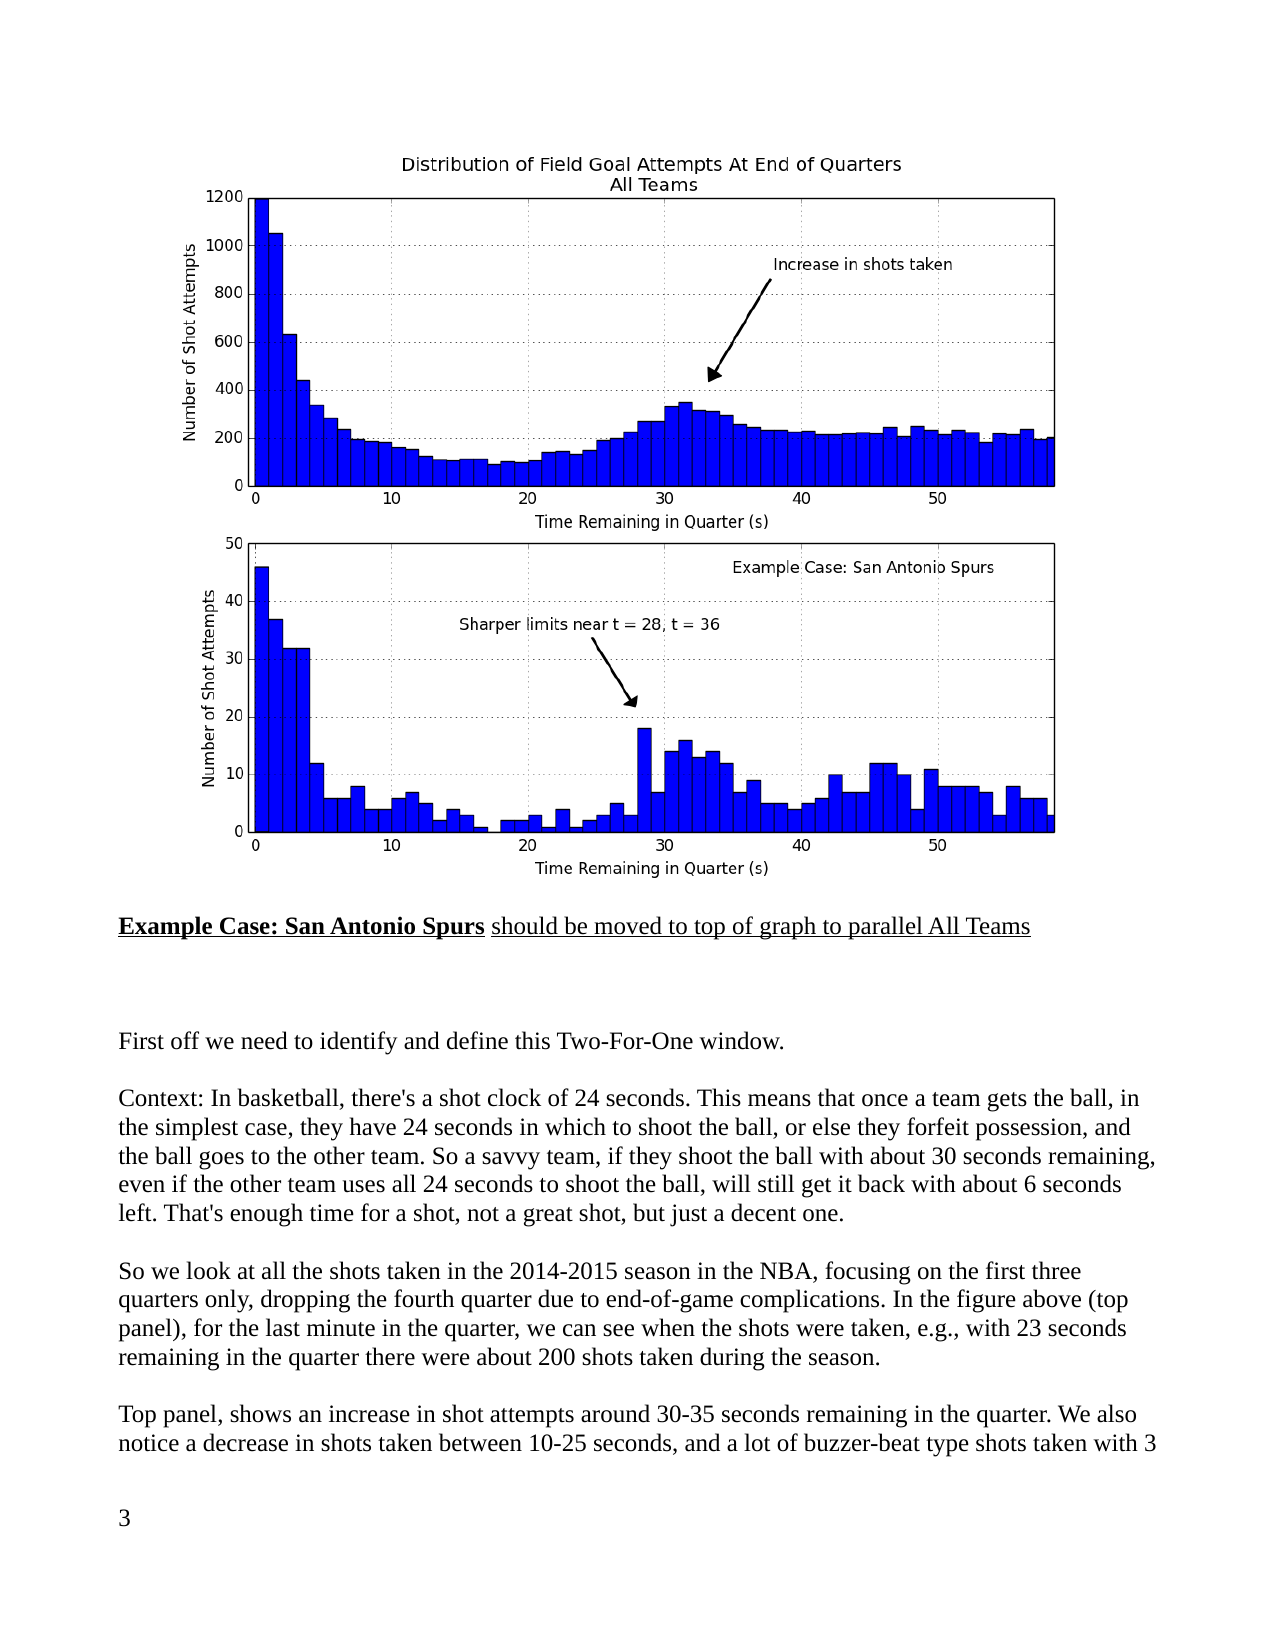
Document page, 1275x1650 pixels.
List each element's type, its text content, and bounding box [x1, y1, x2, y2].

text First off we need to identify and define this Two-For-One window. [118, 1026, 1157, 1054]
picture [118, 118, 1157, 911]
text So we look at all the shots taken in the 2014-2015 season in the NBA, focusing on the first three quarters only, dropping the fourth quarter due to end-of-game complications. In the figure above (top panel), for the last minute in the quarter, we can see when the shots were taken, e.g., with 23 seconds remaining in the quarter there were about 200 shots taken during the season. [118, 1256, 1157, 1371]
text Context: In basketball, there's a shot clock of 24 seconds. This means that once a team gets the ball, in the simplest case, they have 24 seconds in which to shoot the ball, or else they forfeit possession, and the ball goes to the other team. So a savvy team, if they shoot the ball with about 30 seconds remaining, even if the other team uses all 24 seconds to shoot the ball, will still get it back with about 6 seconds left. That's enough time for a shot, not a great shot, but just a decent one. [118, 1083, 1157, 1227]
text Top panel, shows an increase in shot attempts around 30-35 seconds remaining in the quarter. We also notice a decrease in shots taken between 10-25 seconds, and a lot of buzzer-beat type shots taken with 3 [118, 1399, 1157, 1457]
text Example Case: San Antonio Spurs should be moved to top of graph to parallel All Teams [118, 911, 1157, 939]
